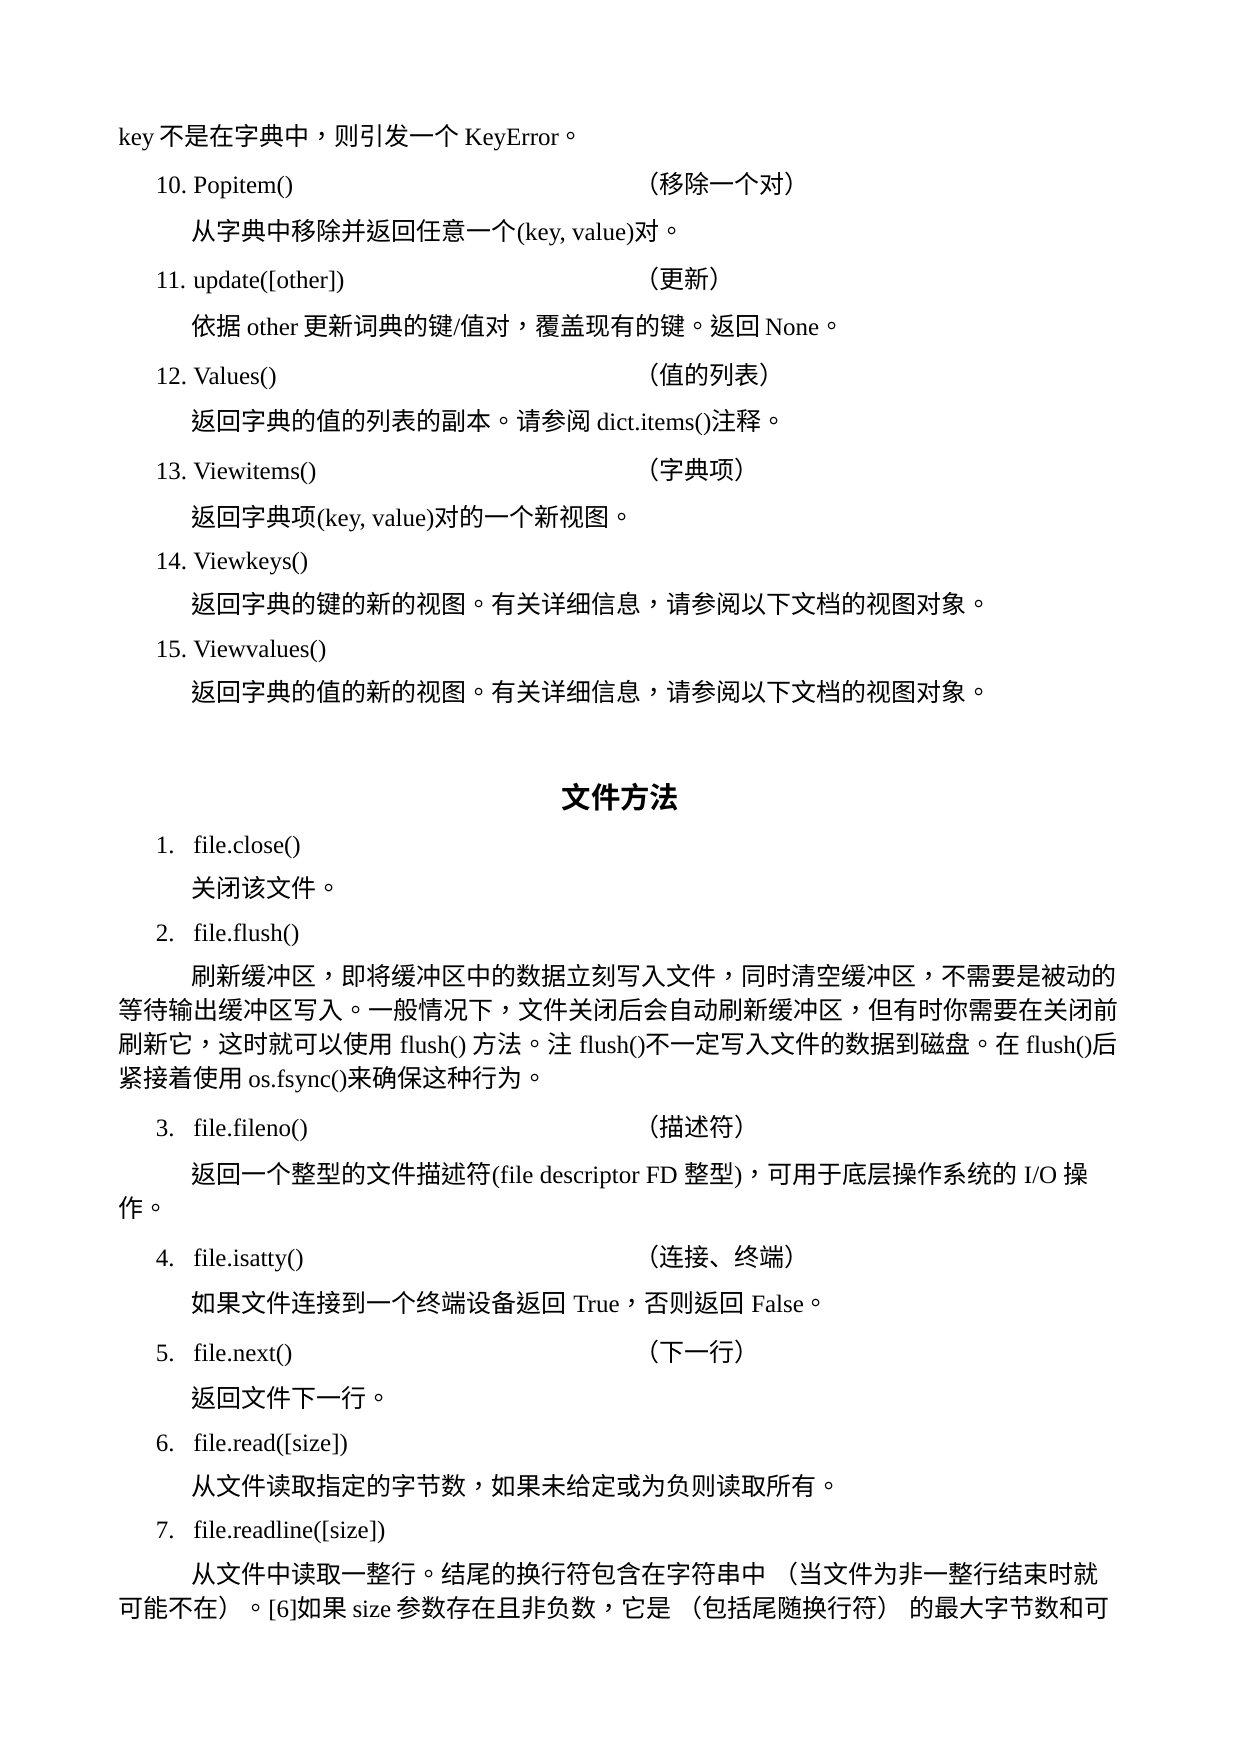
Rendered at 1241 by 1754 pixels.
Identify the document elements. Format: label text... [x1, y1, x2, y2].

text 返回字典项(key, value)对的一个新视图。 [118, 499, 1122, 533]
text 刷新缓冲区，即将缓冲区中的数据立刻写入文件，同时清空缓冲区，不需要是被动的等待输出缓冲区写入。一般情况下，文件关闭后会自动刷新缓冲区，但有时你需要在关闭前刷新它，这时就可以使用 flush() 方法。注 flush()不一定写入文件的数据到磁盘。在flush()后紧接着使用os.fsync()来确保这种行为。 [118, 959, 1122, 1095]
list file.close() [156, 830, 1122, 859]
text 从文件读取指定的字节数，如果未给定或为负则读取所有。 [118, 1469, 1122, 1503]
list update([other]) （更新） [156, 260, 1122, 296]
list Viewkeys() [156, 546, 1122, 575]
text key不是在字典中，则引发一个KeyError。 [118, 118, 1122, 152]
text 从文件中读取一整行。结尾的换行符包含在字符串中 （当文件为非一整行结束时就可能不在）。[6]如果size参数存在且非负数，它是 （包括尾随换行符） 的最大字节数和可 [118, 1557, 1122, 1625]
list Popitem() （移除一个对） [156, 165, 1122, 201]
list file.isatty() （连接、终端） [156, 1237, 1122, 1273]
text 返回字典的值的列表的副本。请参阅dict.items()注释。 [118, 404, 1122, 438]
text 返回文件下一行。 [118, 1381, 1122, 1415]
text 返回一个整型的文件描述符(file descriptor FD 整型)，可用于底层操作系统的 I/O 操作。 [118, 1156, 1122, 1224]
text 返回字典的键的新的视图。有关详细信息，请参阅以下文档的视图对象。 [118, 587, 1122, 621]
text 从字典中移除并返回任意一个(key, value)对。 [118, 213, 1122, 247]
list Values() （值的列表） [156, 355, 1122, 392]
list file.readline([size]) [156, 1516, 1122, 1544]
text 依据other更新词典的键/值对，覆盖现有的键。返回None。 [118, 309, 1122, 343]
list Viewvalues() [156, 634, 1122, 662]
list file.flush() [156, 918, 1122, 946]
list file.fileno() （描述符） [156, 1108, 1122, 1144]
list file.read([size]) [156, 1428, 1122, 1456]
text 如果文件连接到一个终端设备返回 True，否则返回 False。 [118, 1286, 1122, 1320]
subtitle 文件方法 [118, 777, 1122, 817]
text 关闭该文件。 [118, 871, 1122, 905]
list file.next() （下一行） [156, 1332, 1122, 1369]
text 返回字典的值的新的视图。有关详细信息，请参阅以下文档的视图对象。 [118, 675, 1122, 709]
list Viewitems() （字典项） [156, 451, 1122, 487]
